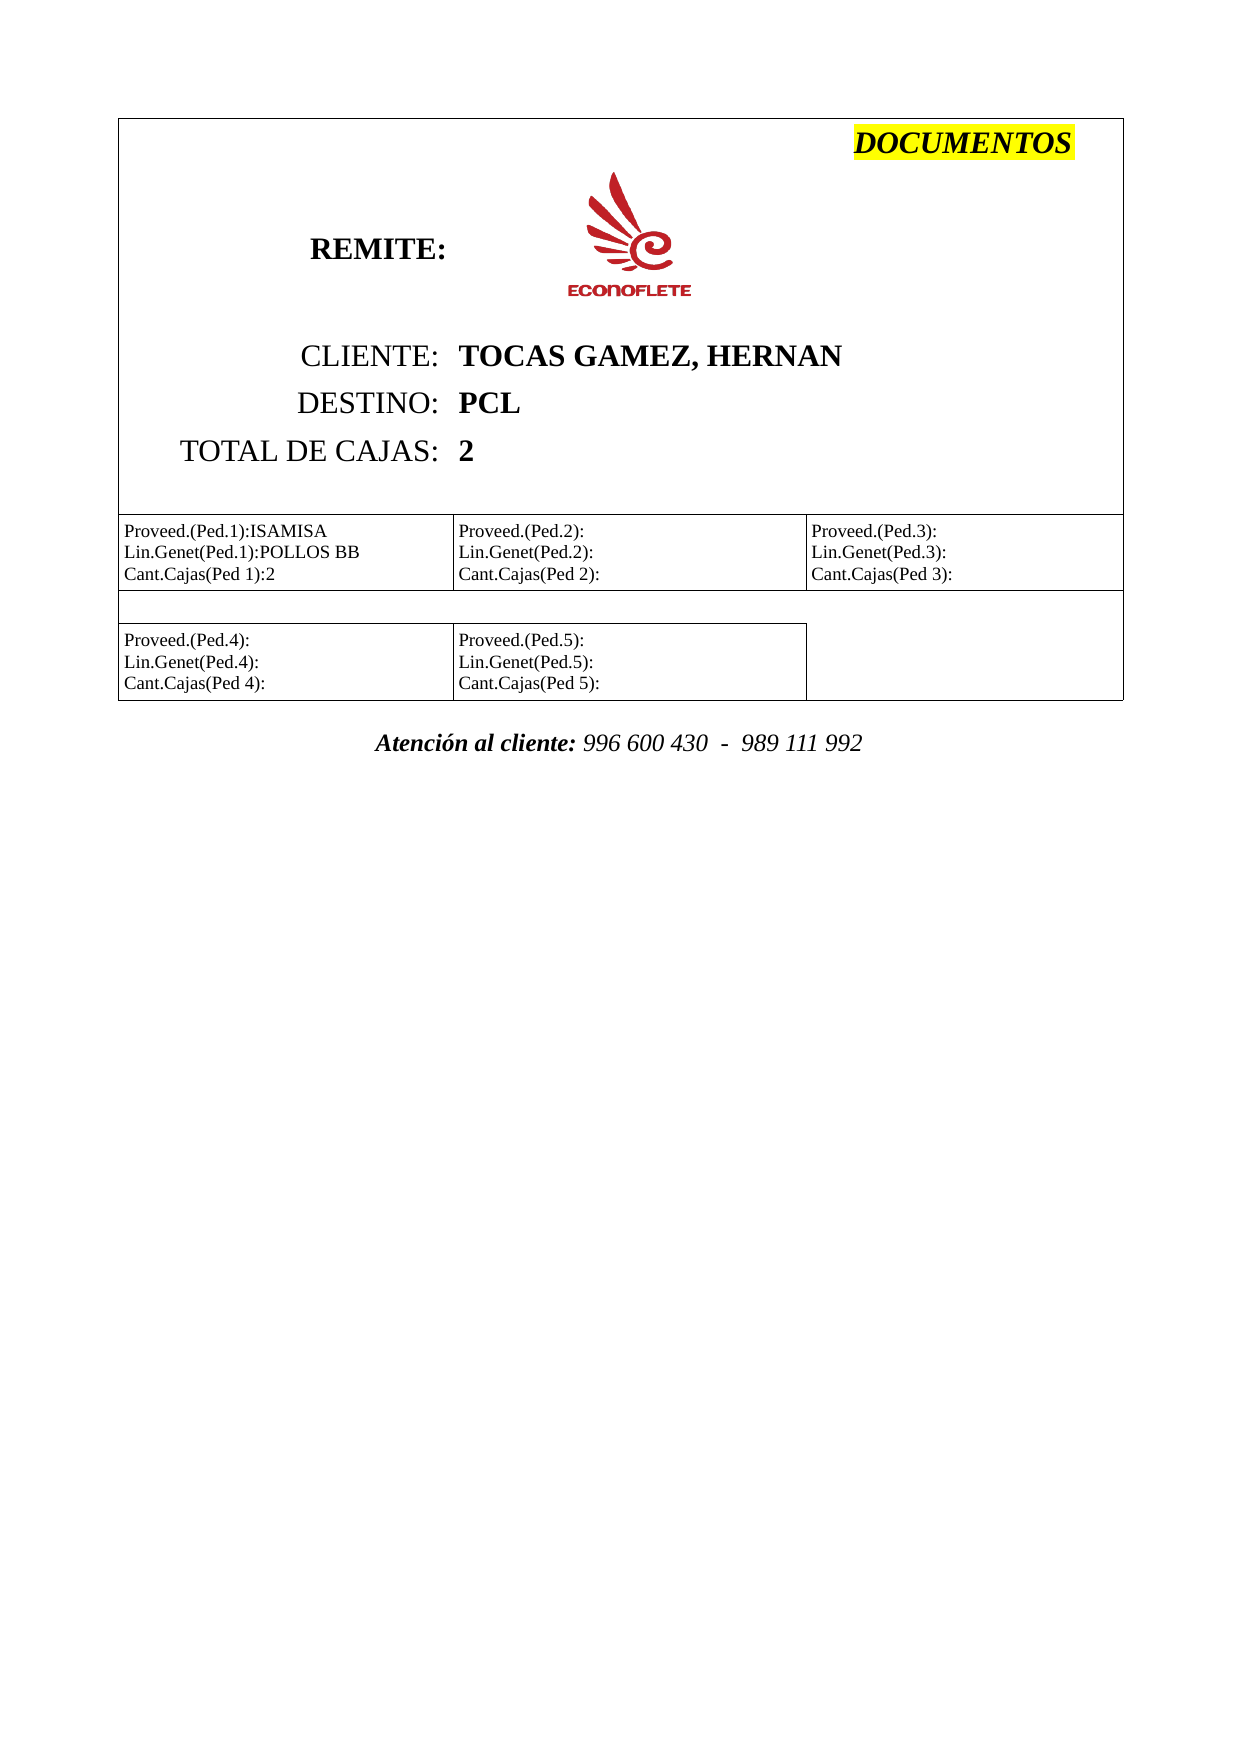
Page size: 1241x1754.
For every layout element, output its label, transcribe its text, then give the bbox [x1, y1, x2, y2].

table_cell 2 [453, 426, 1123, 474]
table_cell TOCAS GAMEZ, HERNAN [453, 332, 1123, 379]
table_header DOCUMENTOS [806, 119, 1123, 166]
table_cell [806, 379, 1123, 426]
table_cell Proveed.(Ped.4): Lin.Genet(Ped.4): Cant.Cajas(Ped 4): [119, 624, 453, 699]
table_cell [453, 474, 806, 514]
table_cell Proveed.(Ped.1):ISAMISA Lin.Genet(Ped.1):POLLOS BB Cant.Cajas(Ped 1):2 [119, 515, 453, 590]
table_cell [453, 591, 806, 623]
table_cell CLIENTE: [119, 332, 453, 379]
table_cell REMITE: [119, 166, 453, 332]
table_header [119, 119, 453, 166]
table_cell Proveed.(Ped.2): Lin.Genet(Ped.2): Cant.Cajas(Ped 2): [454, 515, 806, 590]
table_cell [453, 166, 806, 332]
table_header [453, 119, 806, 166]
table_cell Proveed.(Ped.3): Lin.Genet(Ped.3): Cant.Cajas(Ped 3): [807, 515, 1123, 590]
table_cell DESTINO: [119, 379, 453, 426]
table_cell [806, 591, 1123, 623]
table_cell [806, 166, 1123, 332]
table_cell [119, 474, 453, 514]
table_cell PCL [453, 379, 806, 426]
table_cell [806, 474, 1123, 514]
picture [552, 171, 707, 297]
table_cell [119, 591, 453, 623]
table_cell [807, 623, 1123, 699]
table_cell TOTAL DE CAJAS: [119, 426, 453, 474]
text Atención al cliente: 996 600 430 - 989 111 992 [118, 728, 1122, 757]
table_cell Proveed.(Ped.5): Lin.Genet(Ped.5): Cant.Cajas(Ped 5): [454, 624, 806, 699]
